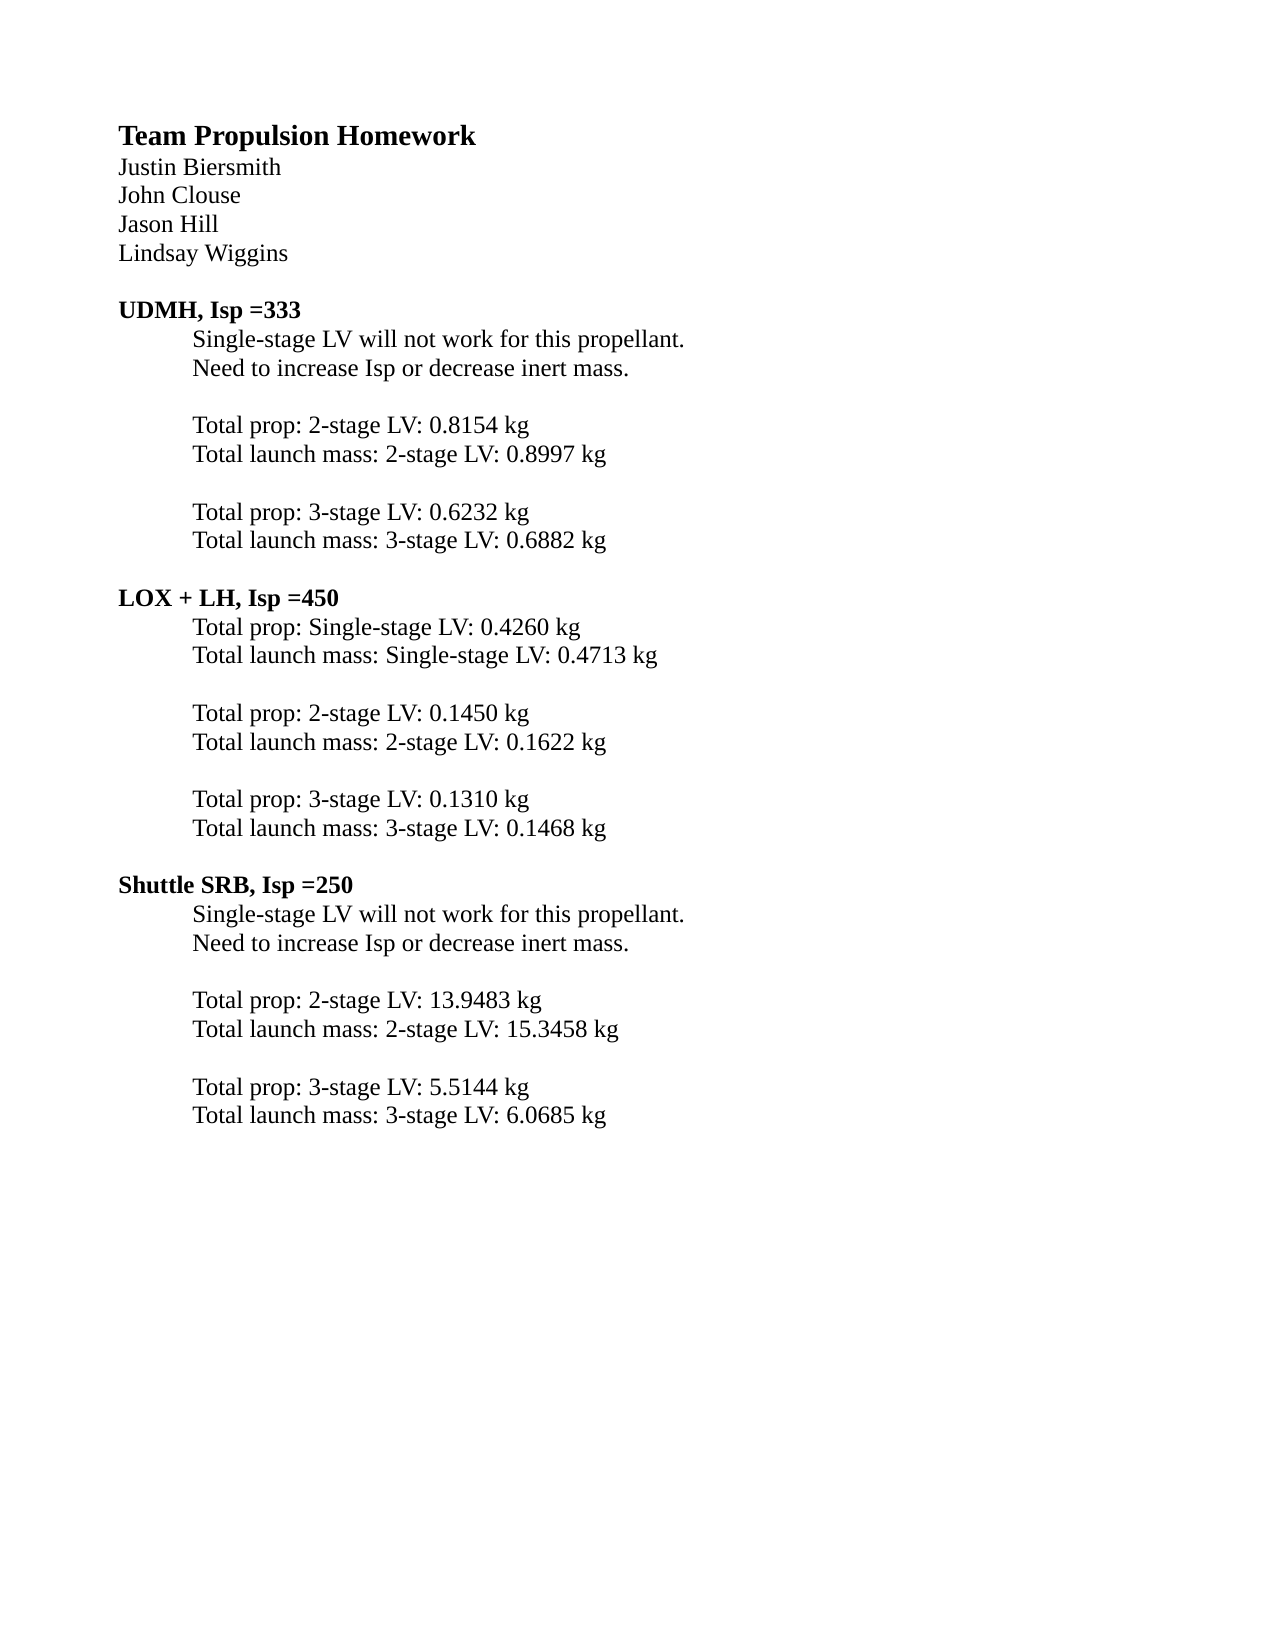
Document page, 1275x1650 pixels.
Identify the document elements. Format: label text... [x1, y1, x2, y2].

text Justin Biersmith [118, 152, 1157, 180]
text Shuttle SRB, Isp =250 [118, 870, 1157, 899]
text Total prop: 2-stage LV: 13.9483 kg [118, 985, 1157, 1014]
text UDMH, Isp =333 [118, 295, 1157, 324]
text Total launch mass: 2-stage LV: 0.1622 kg [118, 727, 1157, 755]
text John Clouse [118, 180, 1157, 209]
text Total prop: Single-stage LV: 0.4260 kg [118, 612, 1157, 640]
text Total prop: 3-stage LV: 5.5144 kg [118, 1072, 1157, 1100]
text Total launch mass: 2-stage LV: 15.3458 kg [118, 1014, 1157, 1043]
text Total launch mass: 3-stage LV: 6.0685 kg [118, 1100, 1157, 1129]
text Need to increase Isp or decrease inert mass. [118, 928, 1157, 957]
text Total prop: 3-stage LV: 0.6232 kg [118, 497, 1157, 525]
text Single-stage LV will not work for this propellant. [118, 899, 1157, 928]
text Total launch mass: 3-stage LV: 0.6882 kg [118, 525, 1157, 554]
text Lindsay Wiggins [118, 238, 1157, 267]
text LOX + LH, Isp =450 [118, 583, 1157, 612]
text Total launch mass: 3-stage LV: 0.1468 kg [118, 813, 1157, 842]
text Need to increase Isp or decrease inert mass. [118, 353, 1157, 382]
text Jason Hill [118, 209, 1157, 238]
text Total launch mass: Single-stage LV: 0.4713 kg [118, 640, 1157, 669]
text Total prop: 3-stage LV: 0.1310 kg [118, 784, 1157, 813]
text Total launch mass: 2-stage LV: 0.8997 kg [118, 439, 1157, 468]
text Total prop: 2-stage LV: 0.8154 kg [118, 410, 1157, 439]
text Total prop: 2-stage LV: 0.1450 kg [118, 698, 1157, 727]
text Single-stage LV will not work for this propellant. [118, 324, 1157, 353]
text Team Propulsion Homework [118, 118, 1157, 152]
